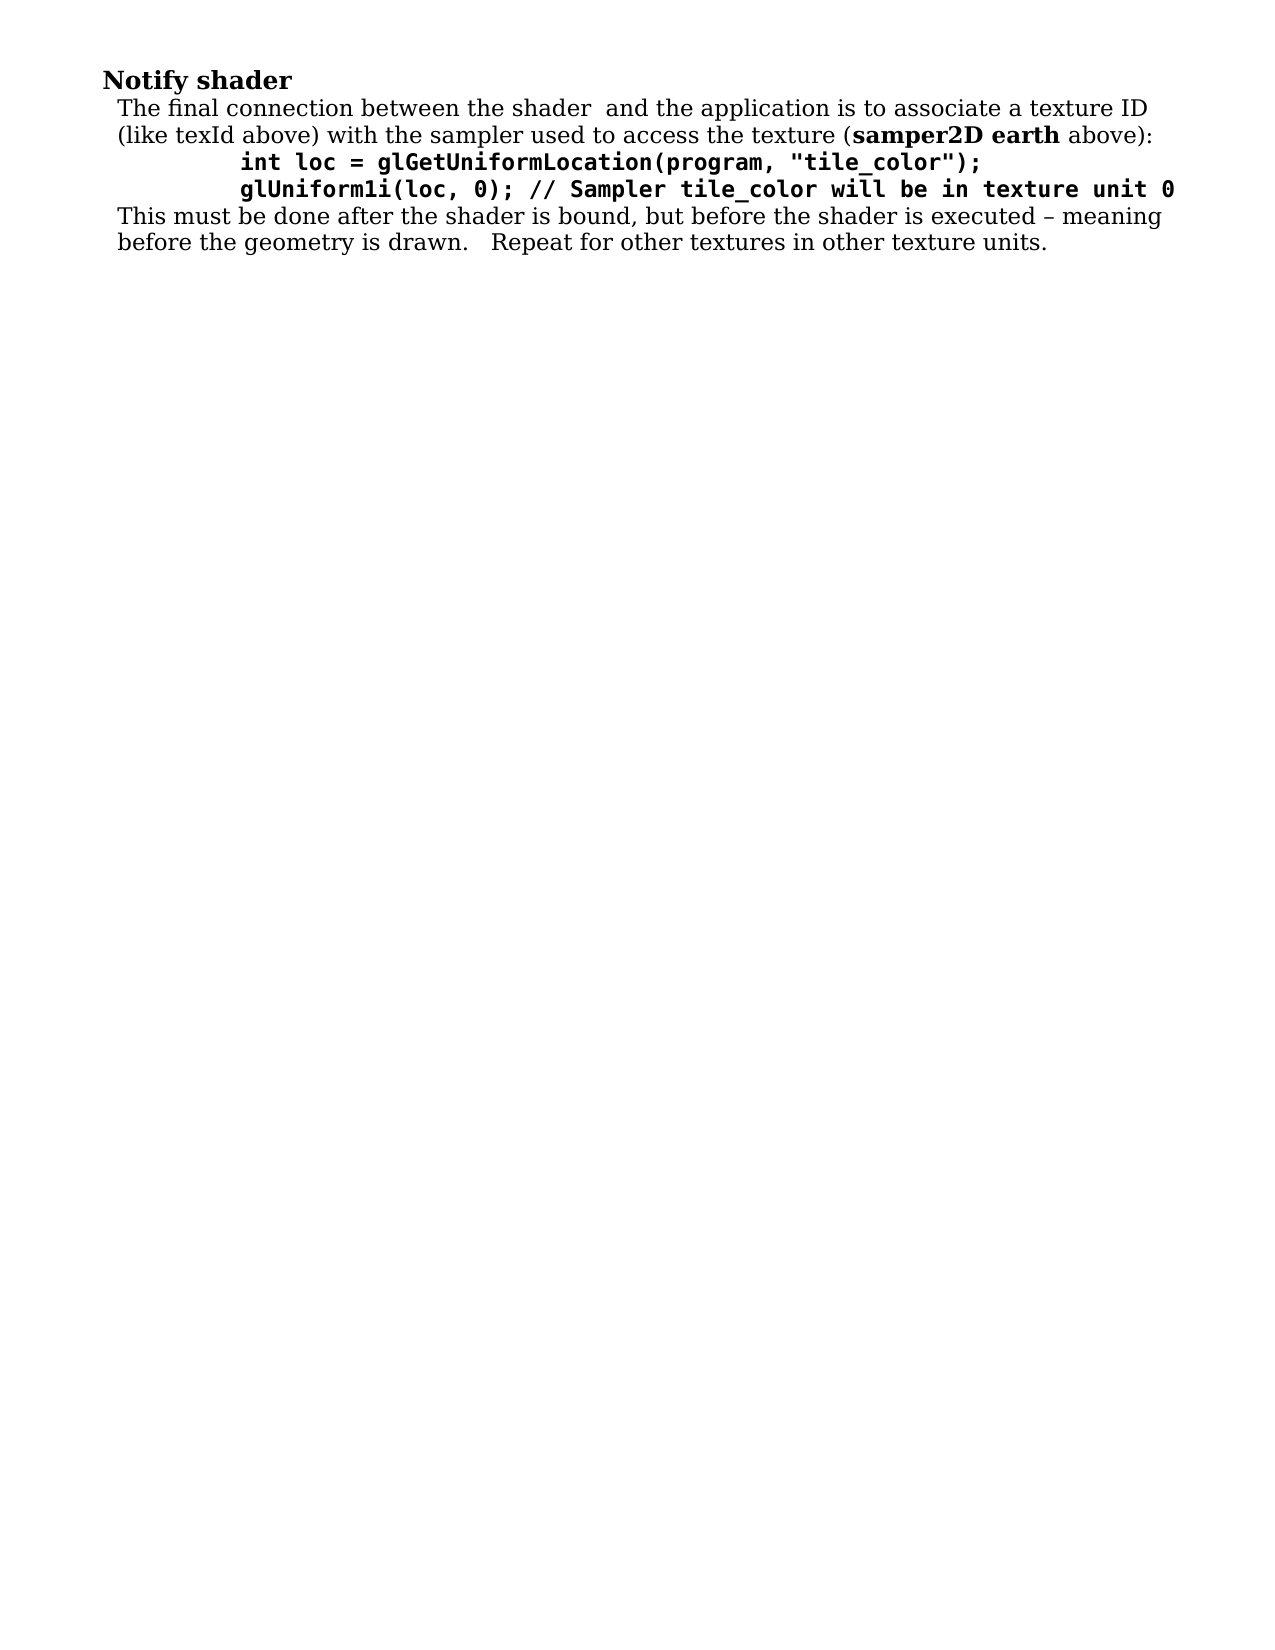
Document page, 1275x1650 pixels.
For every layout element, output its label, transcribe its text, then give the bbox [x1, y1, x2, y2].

text This must be done after the shader is bound, but before the shader is executed – meaning before the geometry is drawn. Repeat for other textures in other texture units. [117, 203, 1200, 256]
text The final connection between the shader and the application is to associate a texture ID (like texId above) with the sampler used to access the texture (samper2D earth above): [117, 96, 1200, 149]
text int loc = glGetUniformLocation(program, "tile_color"); [165, 149, 1200, 176]
text glUniform1i(loc, 0); // Sampler tile_color will be in texture unit 0 [165, 176, 1200, 203]
subtitle Notify shader [102, 66, 1200, 96]
